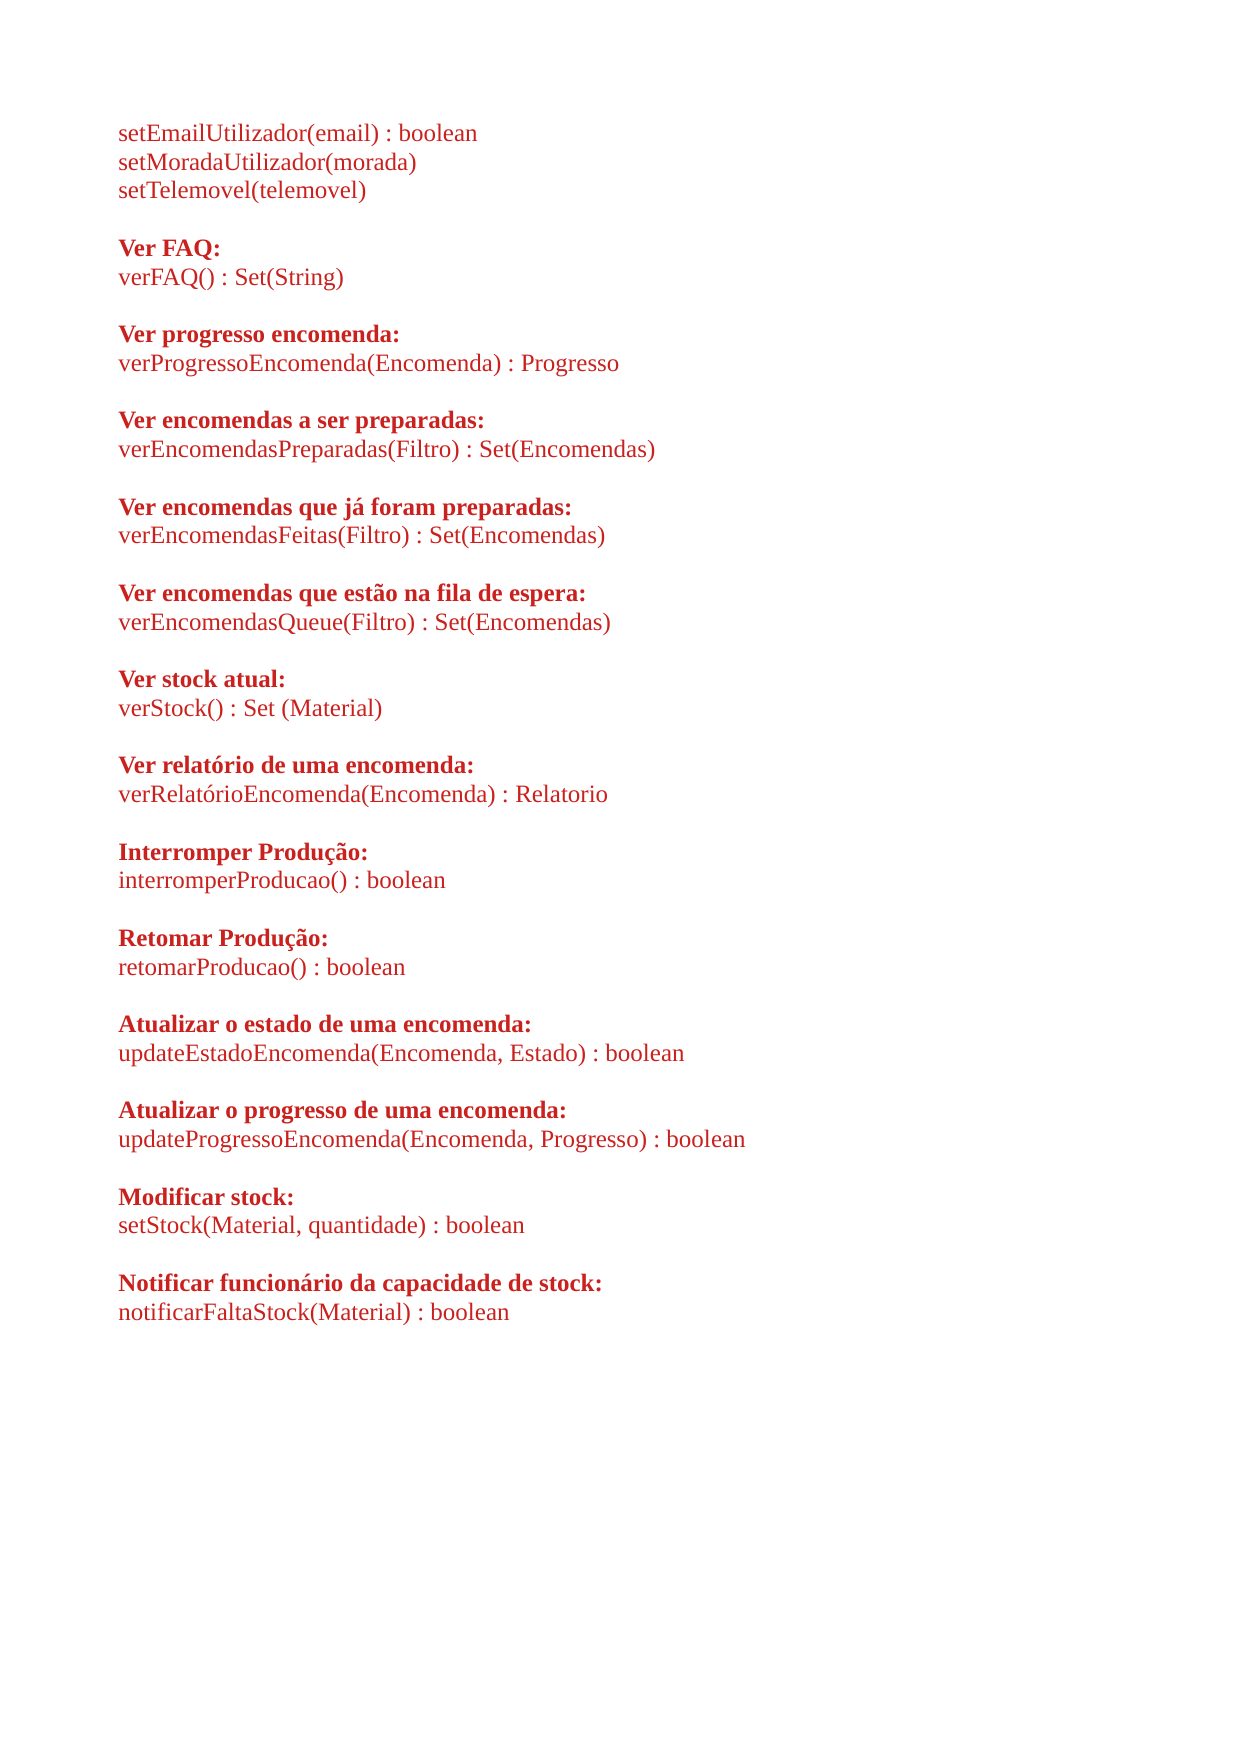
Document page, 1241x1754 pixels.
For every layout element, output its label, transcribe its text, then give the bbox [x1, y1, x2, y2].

text retomarProducao() : boolean [118, 952, 1122, 981]
text Ver progresso encomenda: [118, 319, 1122, 348]
text setTelemovel(telemovel) [118, 176, 1122, 204]
text Interromper Produção: [118, 837, 1122, 866]
text verProgressoEncomenda(Encomenda) : Progresso [118, 348, 1122, 377]
text Atualizar o estado de uma encomenda: [118, 1009, 1122, 1038]
text setMoradaUtilizador(morada) [118, 147, 1122, 176]
text verStock() : Set (Material) [118, 693, 1122, 722]
text setEmailUtilizador(email) : boolean [118, 118, 1122, 147]
text Retomar Produção: [118, 923, 1122, 952]
text Ver relatório de uma encomenda: verRelatórioEncomenda(Encomenda) : Relatorio [118, 751, 1122, 808]
text Ver encomendas a ser preparadas: [118, 406, 1122, 434]
text Ver encomendas que estão na fila de espera: [118, 578, 1122, 607]
text verEncomendasQueue(Filtro) : Set(Encomendas) [118, 607, 1122, 636]
text Ver FAQ: [118, 233, 1122, 262]
text Modificar stock: [118, 1182, 1122, 1211]
text updateProgressoEncomenda(Encomenda, Progresso) : boolean [118, 1124, 1122, 1153]
text Notificar funcionário da capacidade de stock: [118, 1268, 1122, 1297]
text verEncomendasPreparadas(Filtro) : Set(Encomendas) [118, 434, 1122, 463]
text Ver stock atual: [118, 664, 1122, 693]
text Ver encomendas que já foram preparadas: [118, 492, 1122, 521]
text verEncomendasFeitas(Filtro) : Set(Encomendas) [118, 521, 1122, 549]
text Atualizar o progresso de uma encomenda: [118, 1096, 1122, 1124]
text interromperProducao() : boolean [118, 866, 1122, 894]
text setStock(Material, quantidade) : boolean [118, 1211, 1122, 1239]
text verFAQ() : Set(String) [118, 262, 1122, 291]
text notificarFaltaStock(Material) : boolean [118, 1297, 1122, 1326]
text updateEstadoEncomenda(Encomenda, Estado) : boolean [118, 1038, 1122, 1067]
